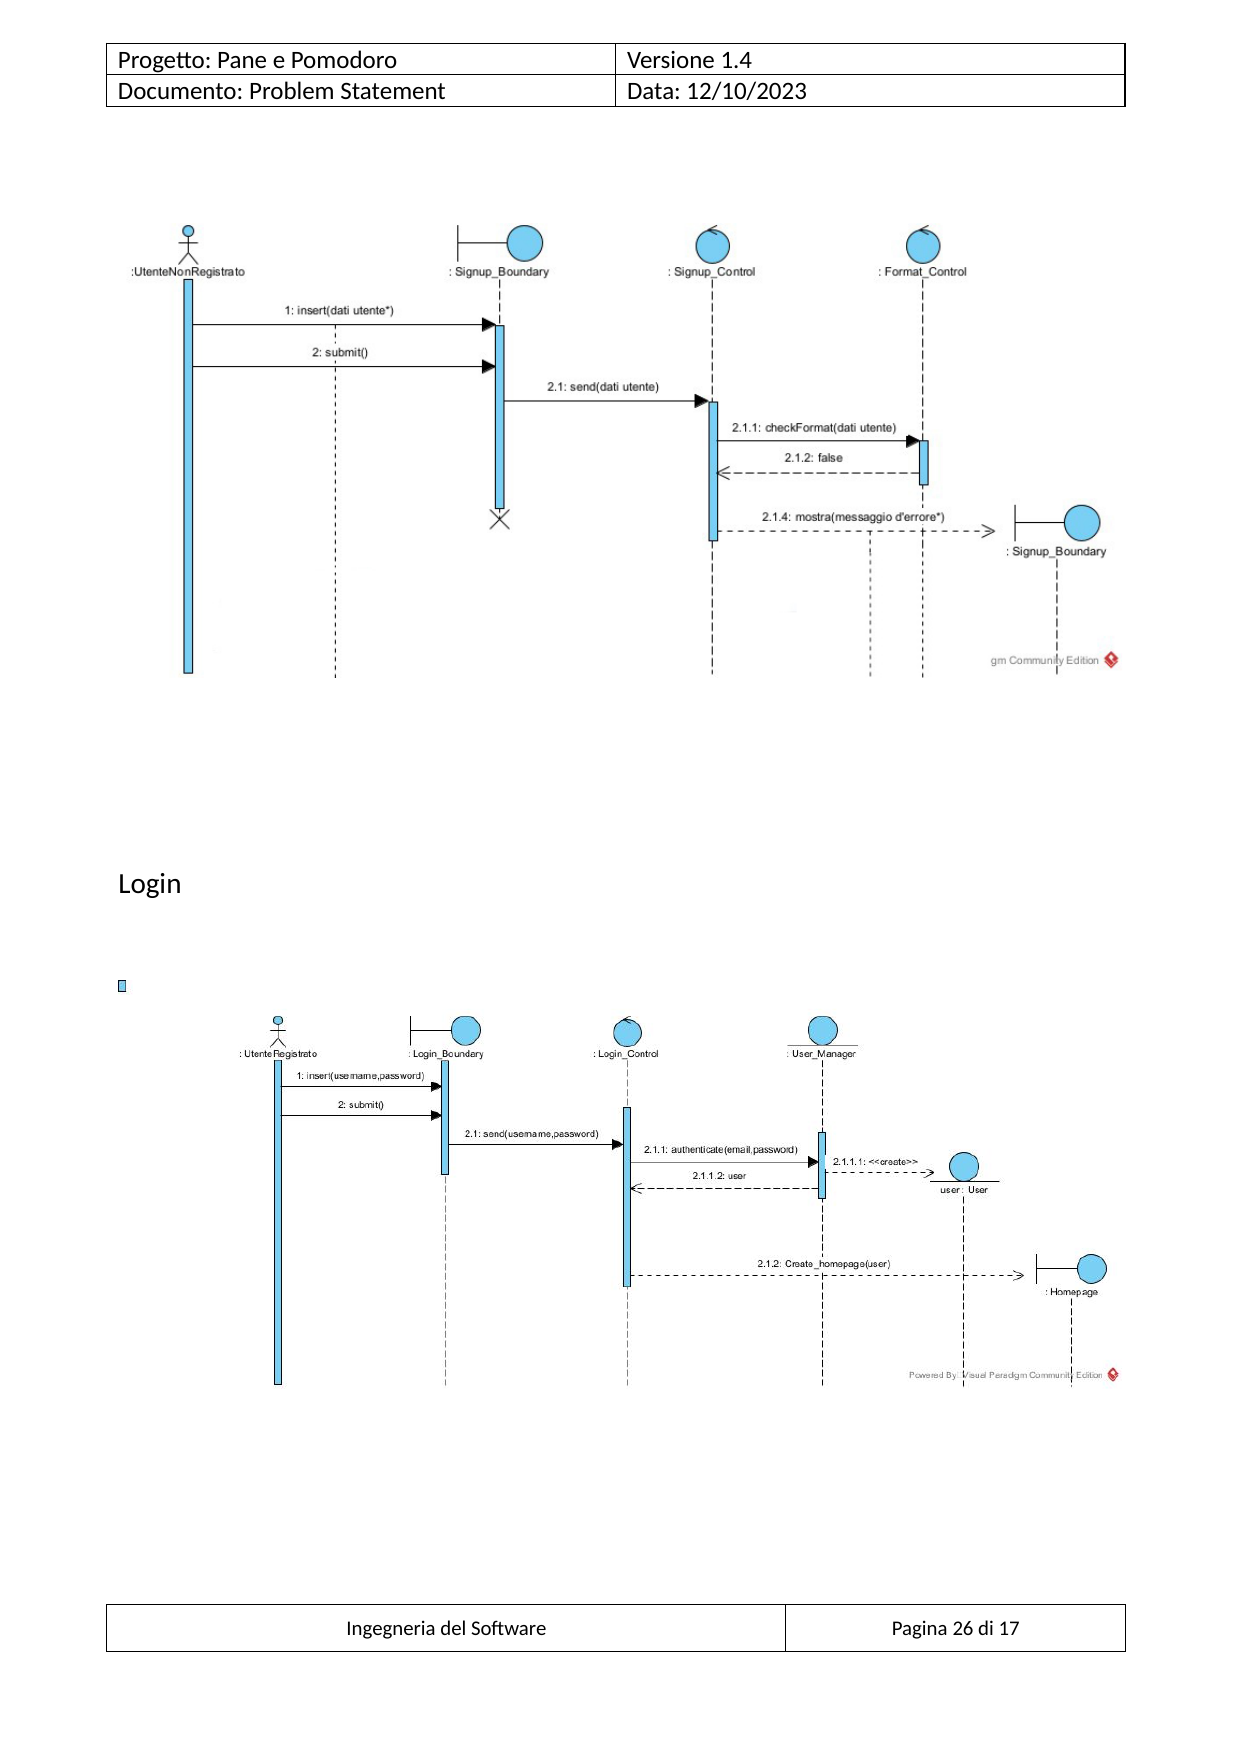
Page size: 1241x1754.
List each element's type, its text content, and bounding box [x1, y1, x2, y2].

picture [118, 980, 1123, 1389]
text Login [118, 865, 1122, 901]
picture [118, 223, 1123, 678]
